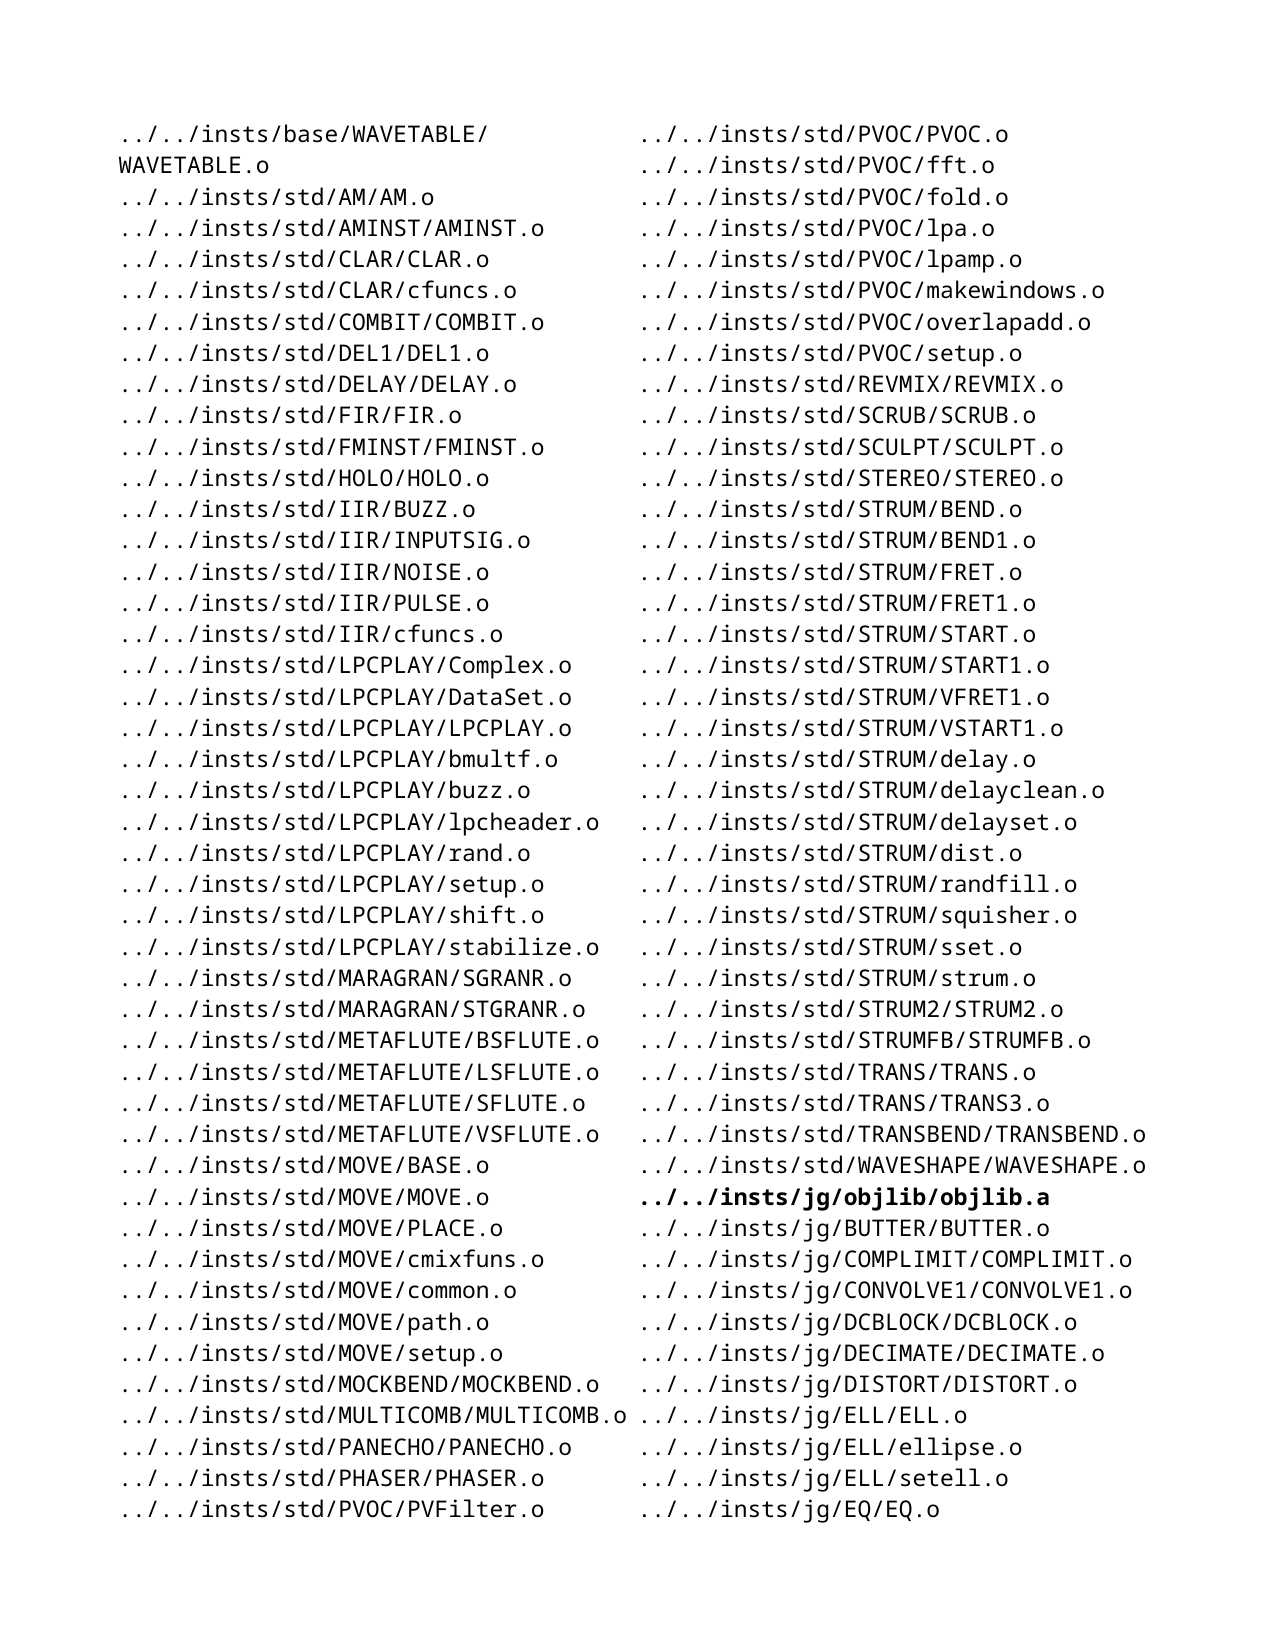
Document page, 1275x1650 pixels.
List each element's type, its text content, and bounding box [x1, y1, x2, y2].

text ../../insts/std/PVOC/setup.o [637, 337, 1157, 368]
text ../../insts/std/TRANS/TRANS.o [637, 1056, 1157, 1087]
text ../../insts/std/AM/AM.o [118, 181, 637, 212]
text ../../insts/std/STRUM/START1.o [637, 649, 1157, 681]
text ../../insts/std/STRUM2/STRUM2.o [637, 993, 1157, 1024]
text ../../insts/std/TRANS/TRANS3.o [637, 1087, 1157, 1118]
text ../../insts/std/CLAR/cfuncs.o [118, 274, 637, 306]
text ../../insts/std/STEREO/STEREO.o [637, 462, 1157, 493]
text ../../insts/std/HOLO/HOLO.o [118, 462, 637, 493]
text ../../insts/std/PVOC/overlapadd.o [637, 306, 1157, 337]
text ../../insts/std/STRUM/VFRET1.o [637, 681, 1157, 712]
text ../../insts/std/MOVE/common.o [118, 1274, 637, 1306]
text ../../insts/std/STRUM/BEND.o [637, 493, 1157, 524]
text ../../insts/std/STRUM/VSTART1.o [637, 712, 1157, 743]
text ../../insts/std/METAFLUTE/SFLUTE.o [118, 1087, 637, 1118]
text ../../insts/std/MOCKBEND/MOCKBEND.o [118, 1368, 637, 1399]
text ../../insts/std/STRUM/FRET.o [637, 556, 1157, 587]
text ../../insts/std/PANECHO/PANECHO.o [118, 1431, 637, 1462]
text ../../insts/std/STRUM/delayset.o [637, 806, 1157, 837]
text ../../insts/std/MULTICOMB/MULTICOMB.o [118, 1399, 637, 1431]
text ../../insts/std/STRUM/FRET1.o [637, 587, 1157, 618]
text ../../insts/std/IIR/PULSE.o [118, 587, 637, 618]
text ../../insts/std/LPCPLAY/DataSet.o [118, 681, 637, 712]
text ../../insts/std/STRUM/strum.o [637, 962, 1157, 993]
text ../../insts/jg/ELL/ellipse.o [637, 1431, 1157, 1462]
text ../../insts/jg/DISTORT/DISTORT.o [637, 1368, 1157, 1399]
text ../../insts/std/PVOC/lpa.o [637, 212, 1157, 243]
text ../../insts/std/STRUM/BEND1.o [637, 524, 1157, 556]
text ../../insts/std/STRUM/START.o [637, 618, 1157, 649]
text ../../insts/jg/objlib/objlib.a [637, 1181, 1157, 1212]
text ../../insts/jg/ELL/setell.o [637, 1462, 1157, 1493]
text ../../insts/std/DELAY/DELAY.o [118, 368, 637, 399]
text ../../insts/std/PVOC/PVFilter.o [118, 1493, 637, 1524]
text ../../insts/std/STRUMFB/STRUMFB.o [637, 1024, 1157, 1056]
text ../../insts/std/LPCPLAY/rand.o [118, 837, 637, 868]
text ../../insts/jg/BUTTER/BUTTER.o [637, 1212, 1157, 1243]
text ../../insts/std/FIR/FIR.o [118, 399, 637, 431]
text ../../insts/std/STRUM/sset.o [637, 931, 1157, 962]
text ../../insts/std/PVOC/fft.o [637, 149, 1157, 181]
text ../../insts/jg/EQ/EQ.o [637, 1493, 1157, 1524]
text ../../insts/std/MOVE/cmixfuns.o [118, 1243, 637, 1274]
text ../../insts/std/IIR/cfuncs.o [118, 618, 637, 649]
text ../../insts/std/STRUM/randfill.o [637, 868, 1157, 899]
text ../../insts/std/FMINST/FMINST.o [118, 431, 637, 462]
text ../../insts/std/PVOC/lpamp.o [637, 243, 1157, 274]
text ../../insts/jg/DCBLOCK/DCBLOCK.o [637, 1306, 1157, 1337]
text ../../insts/std/LPCPLAY/bmultf.o [118, 743, 637, 774]
text ../../insts/std/REVMIX/REVMIX.o [637, 368, 1157, 399]
text ../../insts/std/STRUM/delayclean.o [637, 774, 1157, 806]
text ../../insts/std/PHASER/PHASER.o [118, 1462, 637, 1493]
text ../../insts/std/IIR/BUZZ.o [118, 493, 637, 524]
text ../../insts/std/LPCPLAY/setup.o [118, 868, 637, 899]
text ../../insts/std/COMBIT/COMBIT.o [118, 306, 637, 337]
text ../../insts/std/STRUM/dist.o [637, 837, 1157, 868]
text ../../insts/std/MOVE/path.o [118, 1306, 637, 1337]
text ../../insts/std/METAFLUTE/VSFLUTE.o [118, 1118, 637, 1149]
text ../../insts/std/MOVE/PLACE.o [118, 1212, 637, 1243]
text ../../insts/std/LPCPLAY/shift.o [118, 899, 637, 931]
text ../../insts/std/LPCPLAY/lpcheader.o [118, 806, 637, 837]
text ../../insts/std/PVOC/makewindows.o [637, 274, 1157, 306]
text ../../insts/std/IIR/INPUTSIG.o [118, 524, 637, 556]
text ../../insts/std/IIR/NOISE.o [118, 556, 637, 587]
text ../../insts/std/METAFLUTE/LSFLUTE.o [118, 1056, 637, 1087]
text ../../insts/std/SCULPT/SCULPT.o [637, 431, 1157, 462]
text ../../insts/jg/DECIMATE/DECIMATE.o [637, 1337, 1157, 1368]
text ../../insts/std/WAVESHAPE/WAVESHAPE.o [637, 1149, 1157, 1181]
text ../../insts/std/TRANSBEND/TRANSBEND.o [637, 1118, 1157, 1149]
text ../../insts/std/LPCPLAY/LPCPLAY.o [118, 712, 637, 743]
text ../../insts/std/LPCPLAY/stabilize.o [118, 931, 637, 962]
text ../../insts/std/MARAGRAN/STGRANR.o [118, 993, 637, 1024]
text ../../insts/std/LPCPLAY/Complex.o [118, 649, 637, 681]
text ../../insts/std/MOVE/MOVE.o [118, 1181, 637, 1212]
text ../../insts/std/STRUM/delay.o [637, 743, 1157, 774]
text ../../insts/base/WAVETABLE/WAVETABLE.o [118, 118, 637, 181]
text ../../insts/std/SCRUB/SCRUB.o [637, 399, 1157, 431]
text ../../insts/std/MOVE/setup.o [118, 1337, 637, 1368]
text ../../insts/std/PVOC/fold.o [637, 181, 1157, 212]
text ../../insts/jg/CONVOLVE1/CONVOLVE1.o [637, 1274, 1157, 1306]
text ../../insts/jg/ELL/ELL.o [637, 1399, 1157, 1431]
text ../../insts/std/MOVE/BASE.o [118, 1149, 637, 1181]
text ../../insts/std/STRUM/squisher.o [637, 899, 1157, 931]
text ../../insts/std/LPCPLAY/buzz.o [118, 774, 637, 806]
text ../../insts/std/PVOC/PVOC.o [637, 118, 1157, 149]
text ../../insts/jg/COMPLIMIT/COMPLIMIT.o [637, 1243, 1157, 1274]
text ../../insts/std/DEL1/DEL1.o [118, 337, 637, 368]
text ../../insts/std/AMINST/AMINST.o [118, 212, 637, 243]
text ../../insts/std/MARAGRAN/SGRANR.o [118, 962, 637, 993]
text ../../insts/std/CLAR/CLAR.o [118, 243, 637, 274]
text ../../insts/std/METAFLUTE/BSFLUTE.o [118, 1024, 637, 1056]
